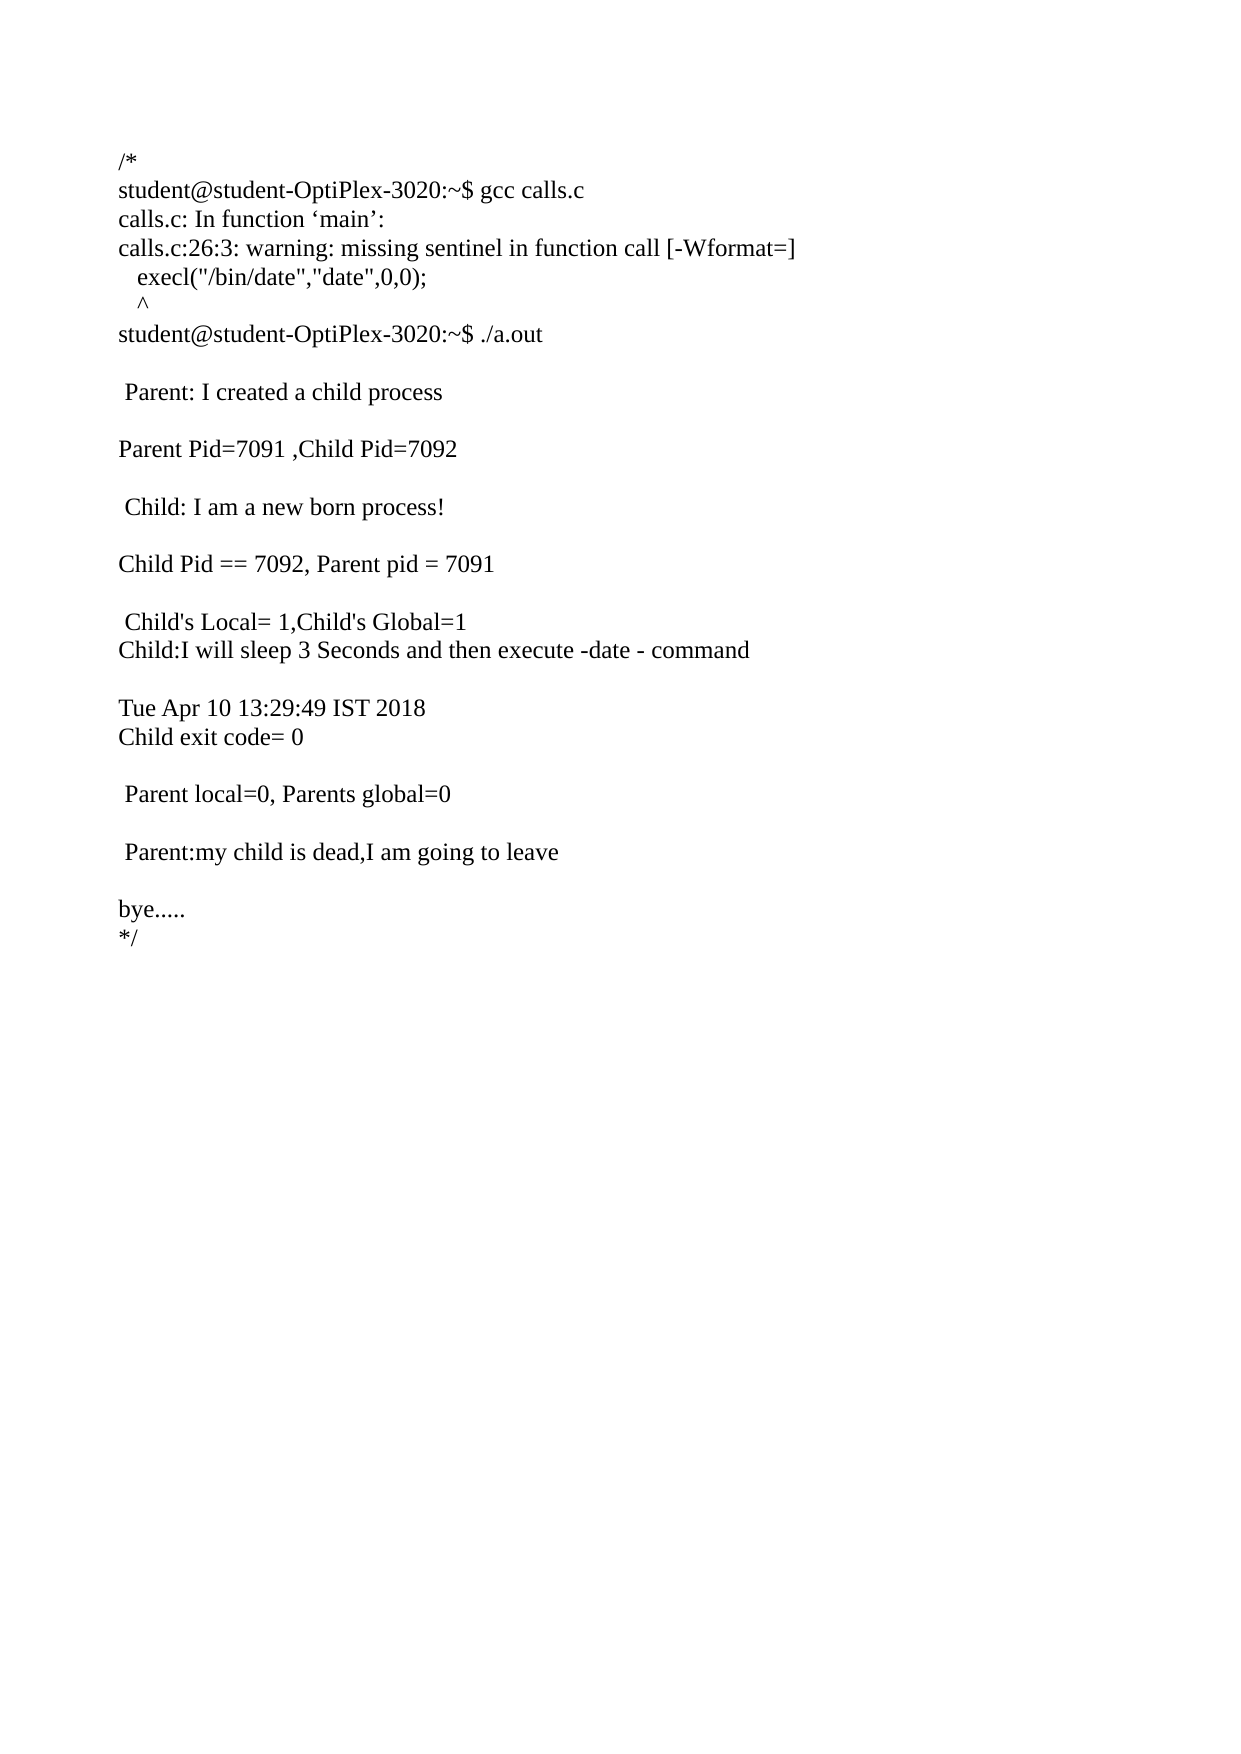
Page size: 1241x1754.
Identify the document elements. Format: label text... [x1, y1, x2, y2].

text execl("/bin/date","date",0,0); [118, 262, 1122, 291]
text */ [118, 923, 1122, 952]
text Parent local=0, Parents global=0 [118, 779, 1122, 808]
text /* [118, 147, 1122, 176]
text Parent: I created a child process [118, 377, 1122, 406]
text Parent Pid=7091 ,Child Pid=7092 [118, 434, 1122, 463]
text Child Pid == 7092, Parent pid = 7091 [118, 549, 1122, 578]
text Child exit code= 0 [118, 722, 1122, 751]
text Child's Local= 1,Child's Global=1 [118, 607, 1122, 636]
text Child:I will sleep 3 Seconds and then execute -date - command [118, 636, 1122, 664]
text Tue Apr 10 13:29:49 IST 2018 [118, 693, 1122, 722]
text Child: I am a new born process! [118, 492, 1122, 521]
text student@student-OptiPlex-3020:~$ gcc calls.c [118, 176, 1122, 204]
text calls.c:26:3: warning: missing sentinel in function call [-Wformat=] [118, 233, 1122, 262]
text Parent:my child is dead,I am going to leave [118, 837, 1122, 866]
text ^ [118, 291, 1122, 319]
text bye..... [118, 894, 1122, 923]
text calls.c: In function ‘main’: [118, 204, 1122, 233]
text student@student-OptiPlex-3020:~$ ./a.out [118, 319, 1122, 348]
